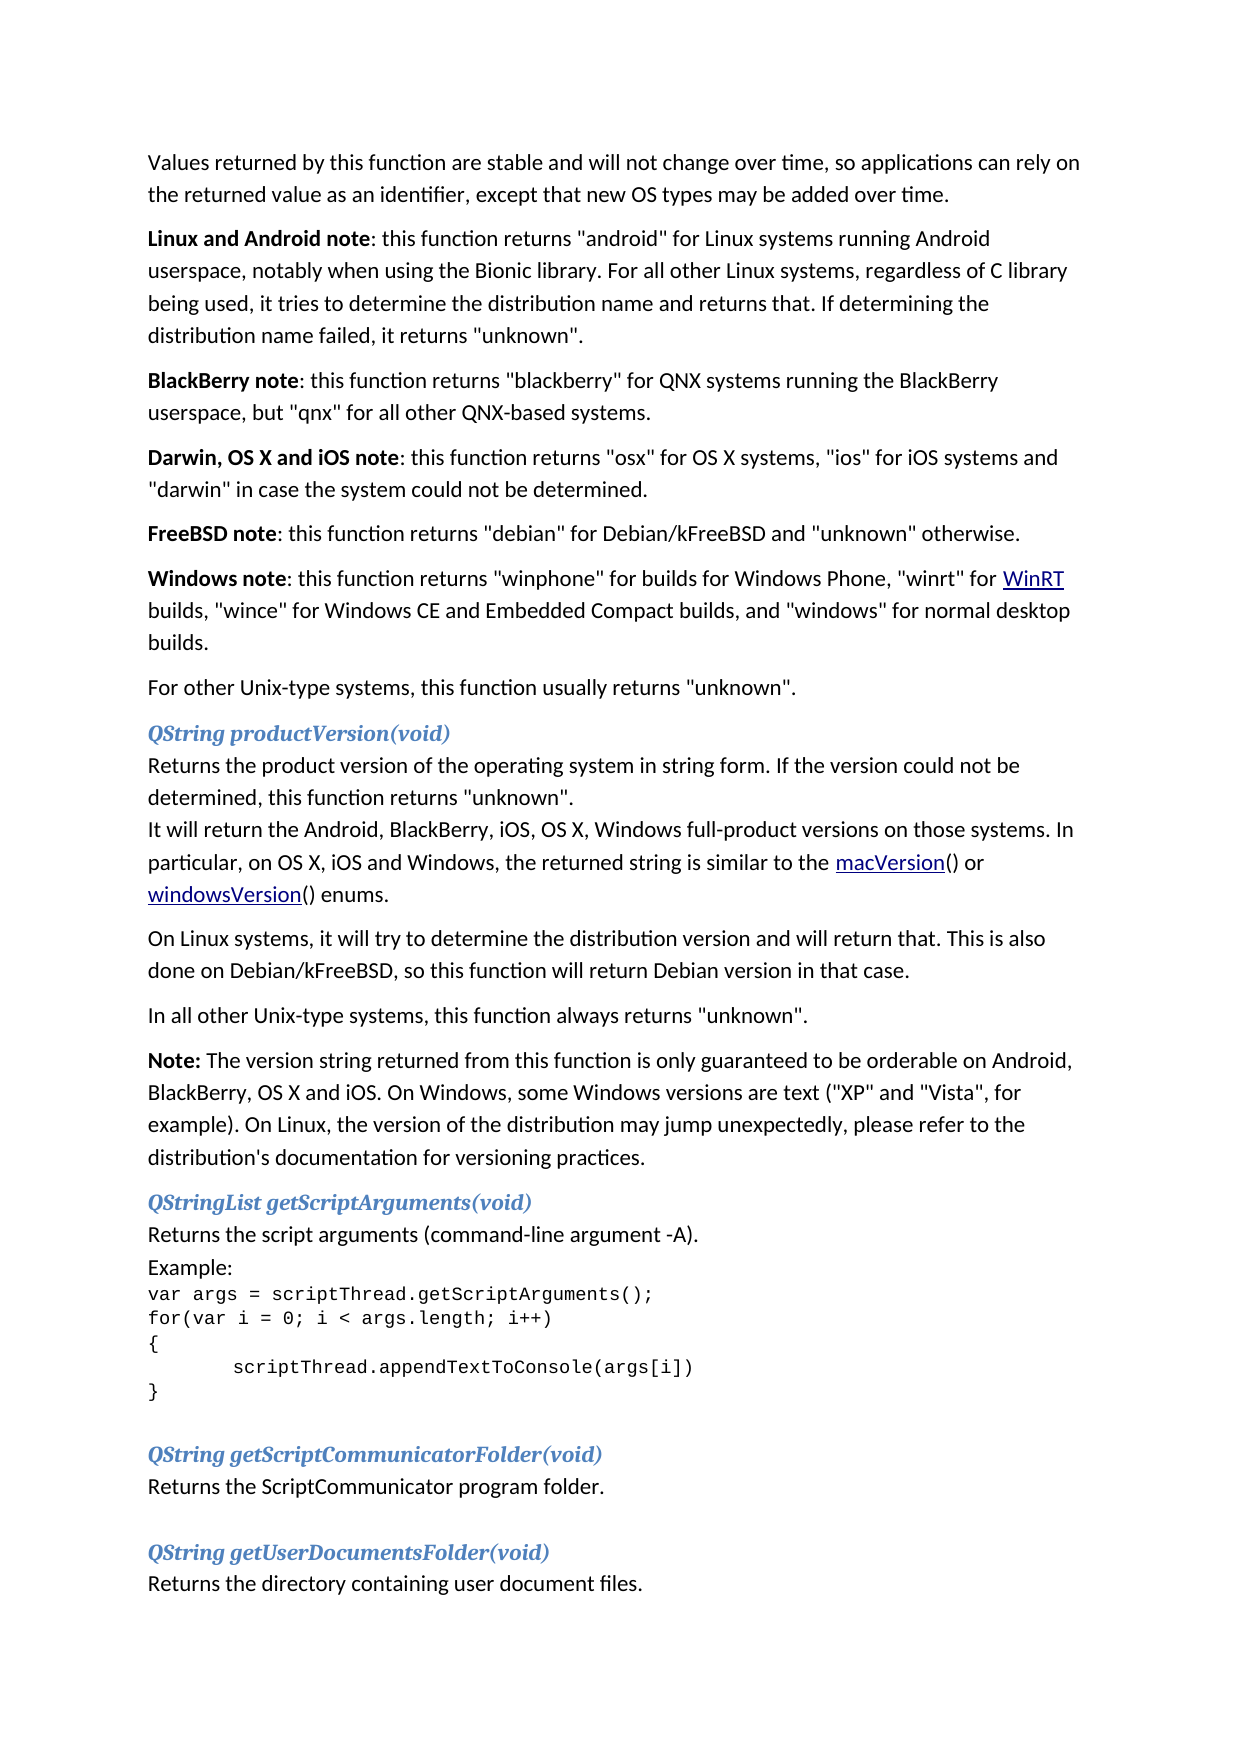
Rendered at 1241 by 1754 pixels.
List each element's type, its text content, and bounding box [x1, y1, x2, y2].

text } [148, 1382, 1093, 1403]
text Example: [148, 1253, 1093, 1281]
text Values returned by this function are stable and will not change over time, so applications can rely on the returned value as an identifier, except that new OS types may be added over time. [148, 148, 1093, 208]
text Returns the directory containing user document files. [148, 1569, 1093, 1597]
text BlackBerry note: this function returns "blackberry" for QNX systems running the BlackBerry userspace, but "qnx" for all other QNX-based systems. [148, 366, 1093, 426]
text Returns the script arguments (command-line argument -A). [148, 1220, 1093, 1248]
text In all other Unix-type systems, this function always returns "unknown". [148, 1001, 1093, 1029]
text Darwin, OS X and iOS note: this function returns "osx" for OS X systems, "ios" for iOS systems and "darwin" in case the system could not be determined. [148, 443, 1093, 503]
subtitle QString getScriptCommunicatorFolder(void) [148, 1442, 1093, 1468]
text For other Unix-type systems, this function usually returns "unknown". [148, 673, 1093, 701]
text var args = scriptThread.getScriptArguments(); [148, 1285, 1093, 1306]
text It will return the Android, BlackBerry, iOS, OS X, Windows full-product versions on those systems. In particular, on OS X, iOS and Windows, the returned string is similar to the macVersion() or windowsVersion() enums. [148, 815, 1093, 908]
text Note: The version string returned from this function is only guaranteed to be orderable on Android, BlackBerry, OS X and iOS. On Windows, some Windows versions are text ("XP" and "Vista", for example). On Linux, the version of the distribution may jump unexpectedly, please refer to the distribution's documentation for versioning practices. [148, 1046, 1093, 1171]
text FreeBSD note: this function returns "debian" for Debian/kFreeBSD and "unknown" otherwise. [148, 519, 1093, 547]
text Windows note: this function returns "winphone" for builds for Windows Phone, "winrt" for WinRT builds, "wince" for Windows CE and Embedded Compact builds, and "windows" for normal desktop builds. [148, 564, 1093, 657]
text On Linux systems, it will try to determine the distribution version and will return that. This is also done on Debian/kFreeBSD, so this function will return Debian version in that case. [148, 924, 1093, 985]
text Linux and Android note: this function returns "android" for Linux systems running Android userspace, notably when using the Bionic library. For all other Linux systems, regardless of C library being used, it tries to determine the distribution name and returns that. If determining the distribution name failed, it returns "unknown". [148, 224, 1093, 349]
text Returns the product version of the operating system in string form. If the version could not be determined, this function returns "unknown". [148, 751, 1093, 811]
text { [148, 1333, 1093, 1355]
text for(var i = 0; i < args.length; i++) [148, 1309, 1093, 1330]
subtitle QStringList getScriptArguments(void) [148, 1190, 1093, 1217]
text Returns the ScriptCommunicator program folder. [148, 1472, 1093, 1500]
subtitle QString getUserDocumentsFolder(void) [148, 1539, 1093, 1566]
text scriptThread.appendTextToConsole(args[i]) [148, 1358, 1093, 1379]
subtitle QString productVersion(void) [148, 721, 1093, 747]
